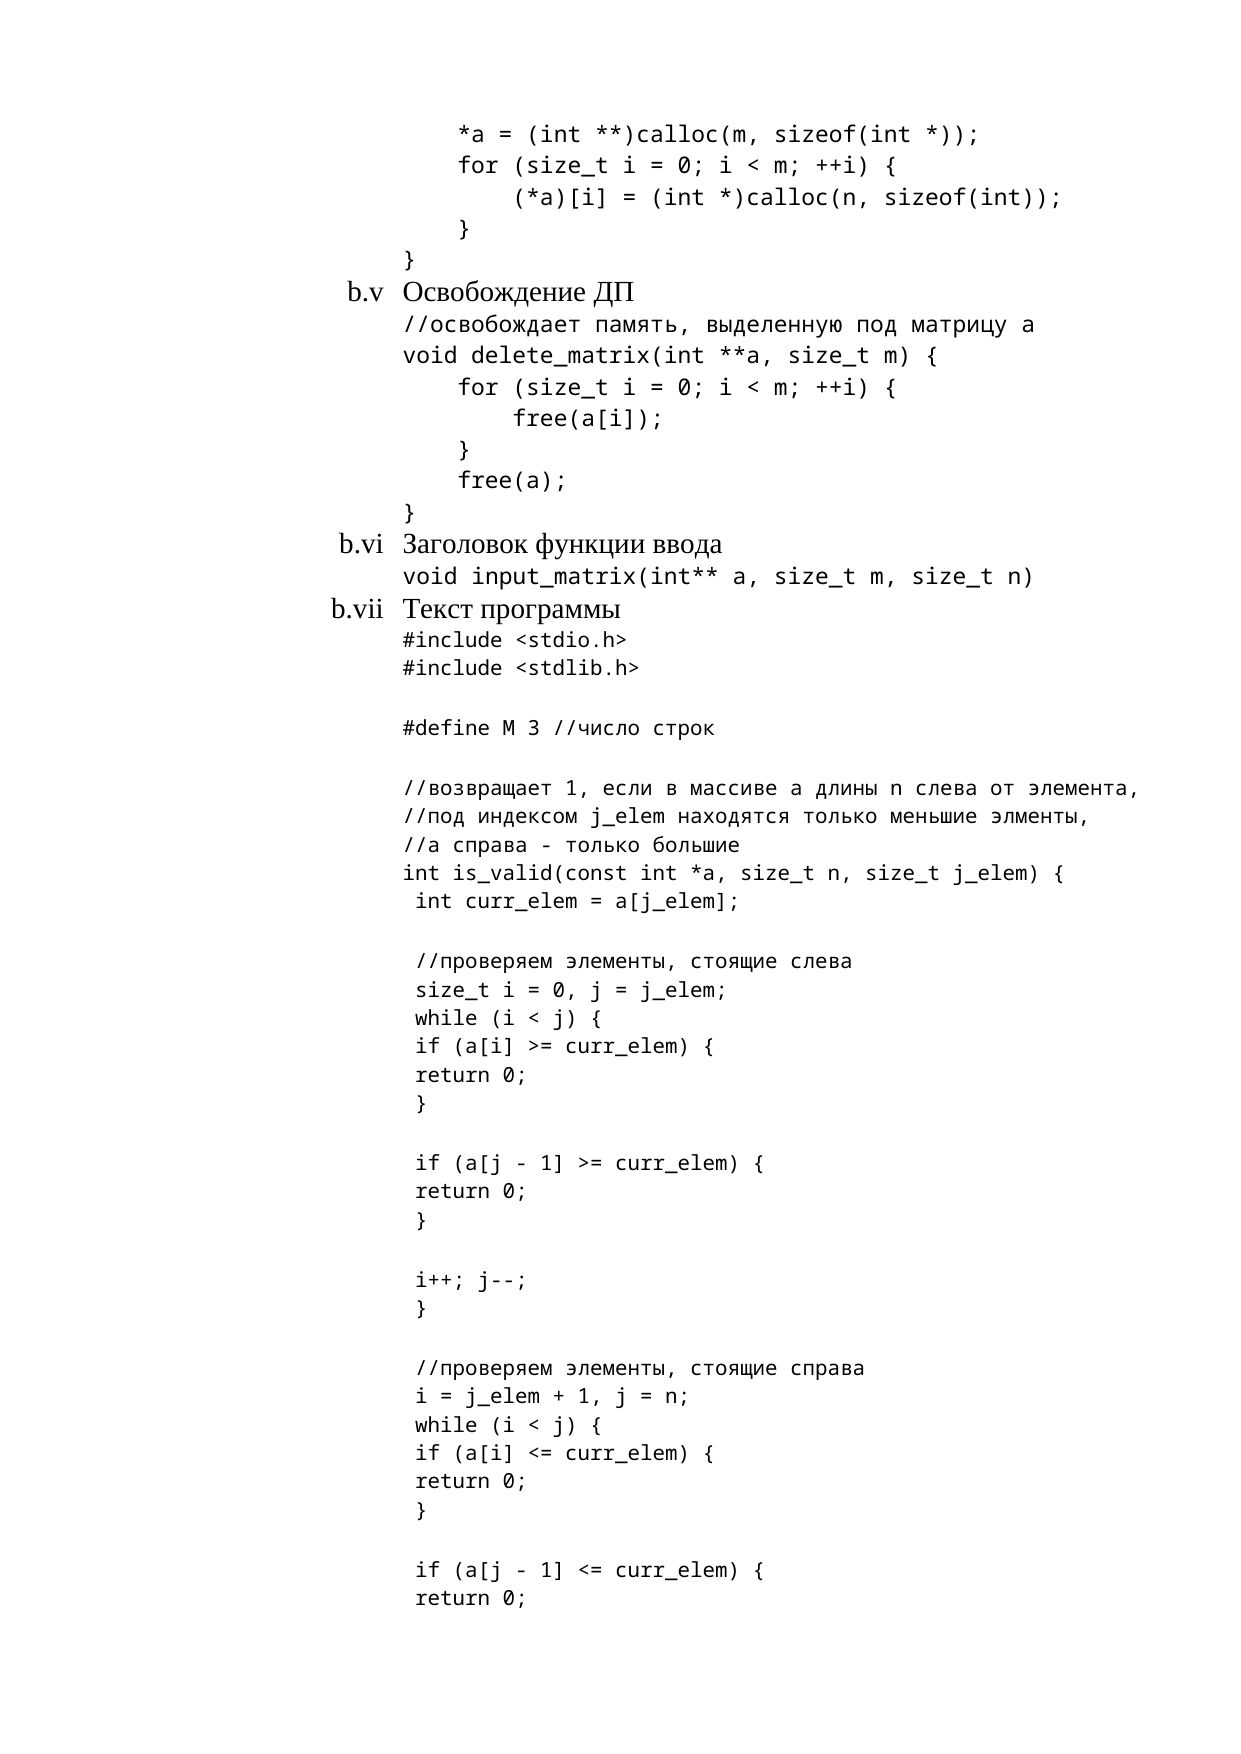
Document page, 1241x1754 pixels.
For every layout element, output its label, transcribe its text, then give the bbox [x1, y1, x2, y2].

list Освобождение ДП [383, 274, 1152, 308]
list *a = (int **)calloc(m, sizeof(int *)); for (size_t i = 0; i < m; ++i) { (*a)[i] = (int *)calloc(n, sizeof(int)); } } [383, 118, 1152, 274]
list #include <stdio.h> #include <stdlib.h> #define M 3 //число строк //возвращает 1, если в массиве а длины n слева от элемента, //под индексом j_elem находятся только меньшие элменты, //а справа - только большие int is_valid(const int *a, size_t n, size_t j_elem) { int curr_elem = a[j_elem]; //проверяем элементы, стоящие слева size_t i = 0, j = j_elem; while (i < j) { if (a[i] >= curr_elem) { return 0; } if (a[j - 1] >= curr_elem) { return 0; } i++; j--; } //проверяем элементы, стоящие справа i = j_elem + 1, j = n; while (i < j) { if (a[i] <= curr_elem) { return 0; } if (a[j - 1] <= curr_elem) { return 0; [383, 625, 1152, 1612]
list Текст программы [383, 591, 1152, 625]
list Заголовок функции ввода [383, 527, 1152, 560]
list void input_matrix(int** a, size_t m, size_t n) [402, 560, 1152, 591]
list //освобождает память, выделенную под матрицу a void delete_matrix(int **a, size_t m) { for (size_t i = 0; i < m; ++i) { free(a[i]); } free(a); } [383, 308, 1152, 527]
